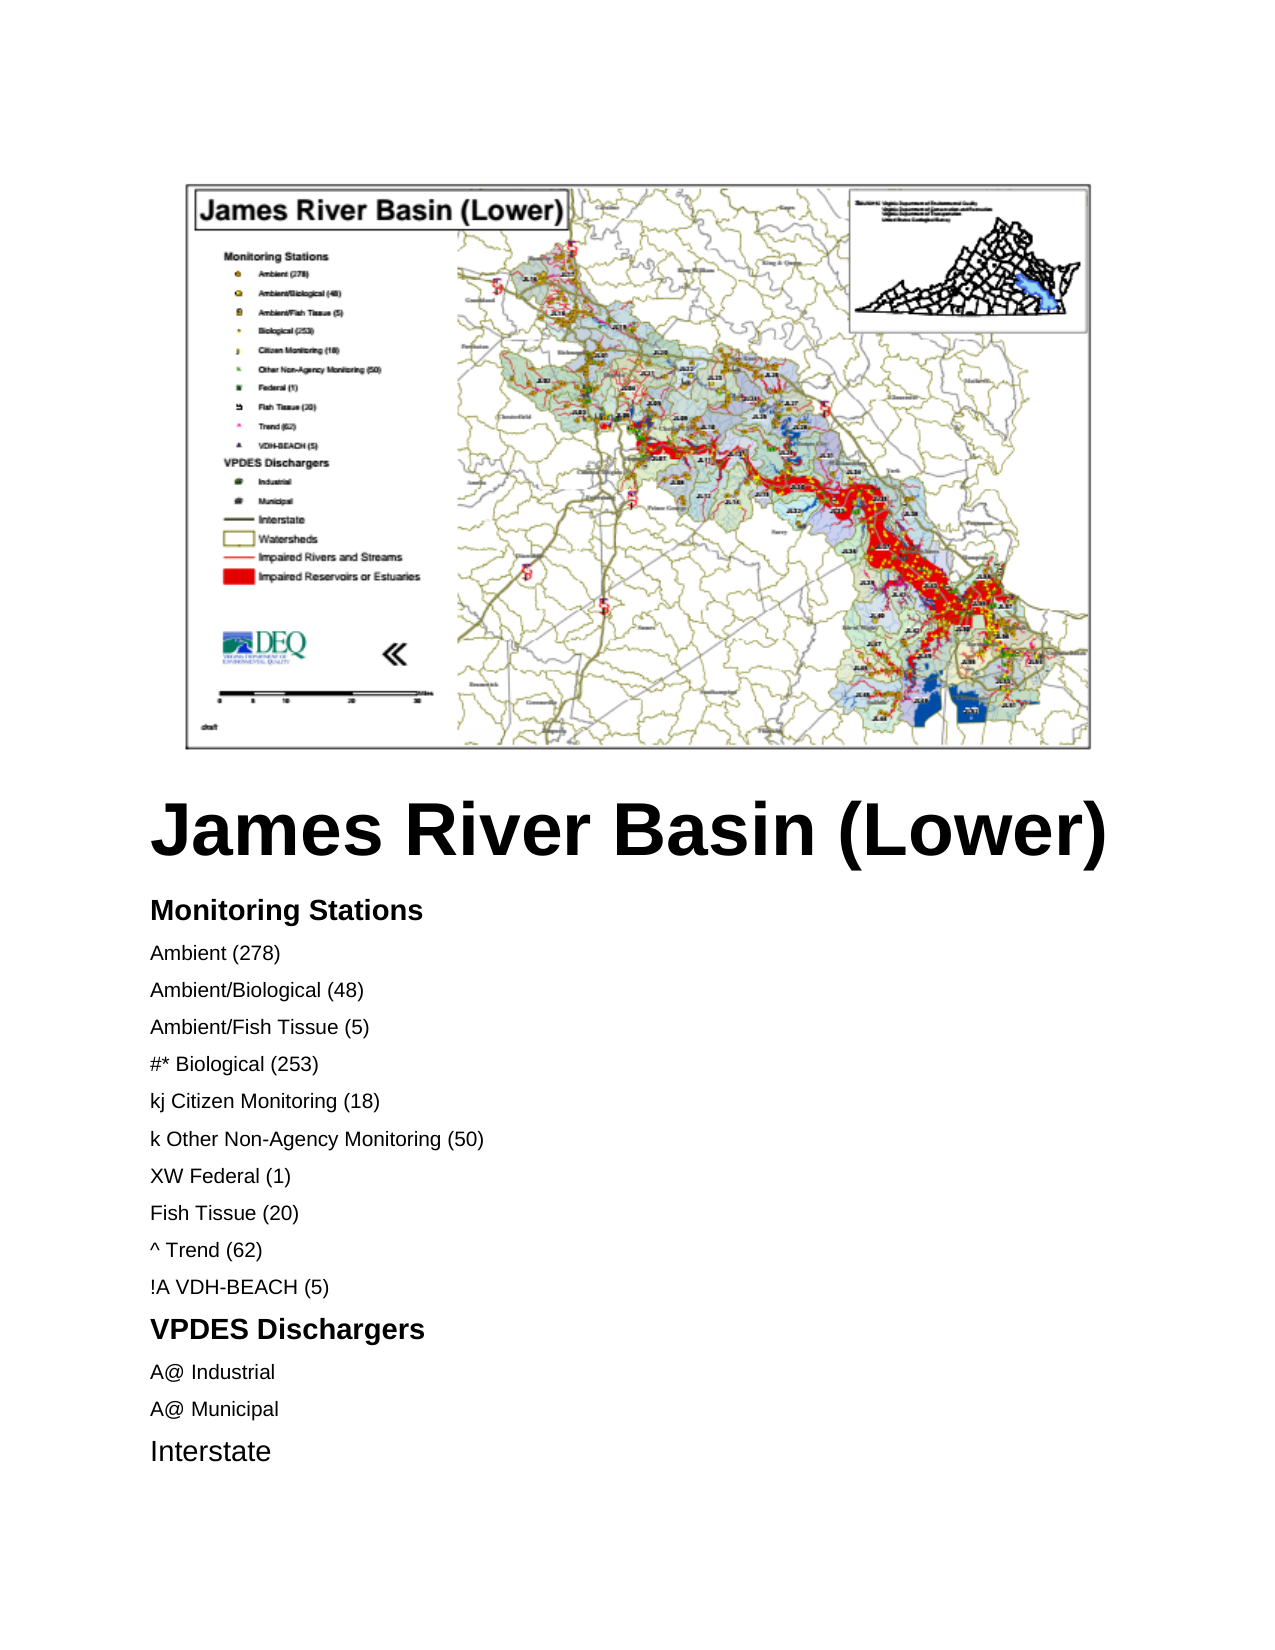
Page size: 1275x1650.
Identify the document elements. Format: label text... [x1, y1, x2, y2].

text A@ Industrial [150, 1360, 1125, 1384]
text A@ Municipal [150, 1397, 1125, 1421]
text ^ Trend (62) [150, 1238, 1125, 1262]
text Fish Tissue (20) [150, 1201, 1125, 1224]
text Interstate [150, 1434, 1125, 1467]
text Monitoring Stations [150, 894, 1125, 927]
text !A VDH-BEACH (5) [150, 1276, 1125, 1299]
text VPDES Dischargers [150, 1313, 1125, 1345]
text kj Citizen Monitoring (18) [150, 1090, 1125, 1113]
text Ambient/Biological (48) [150, 979, 1125, 1002]
text k Other Non-Agency Monitoring (50) [150, 1127, 1125, 1150]
text #* Biological (253) [150, 1053, 1125, 1076]
text James River Basin (Lower) [150, 787, 1125, 871]
text XW Federal (1) [150, 1164, 1125, 1187]
text Ambient (278) [150, 942, 1125, 965]
picture [153, 153, 1124, 781]
text Ambient/Fish Tissue (5) [150, 1016, 1125, 1039]
